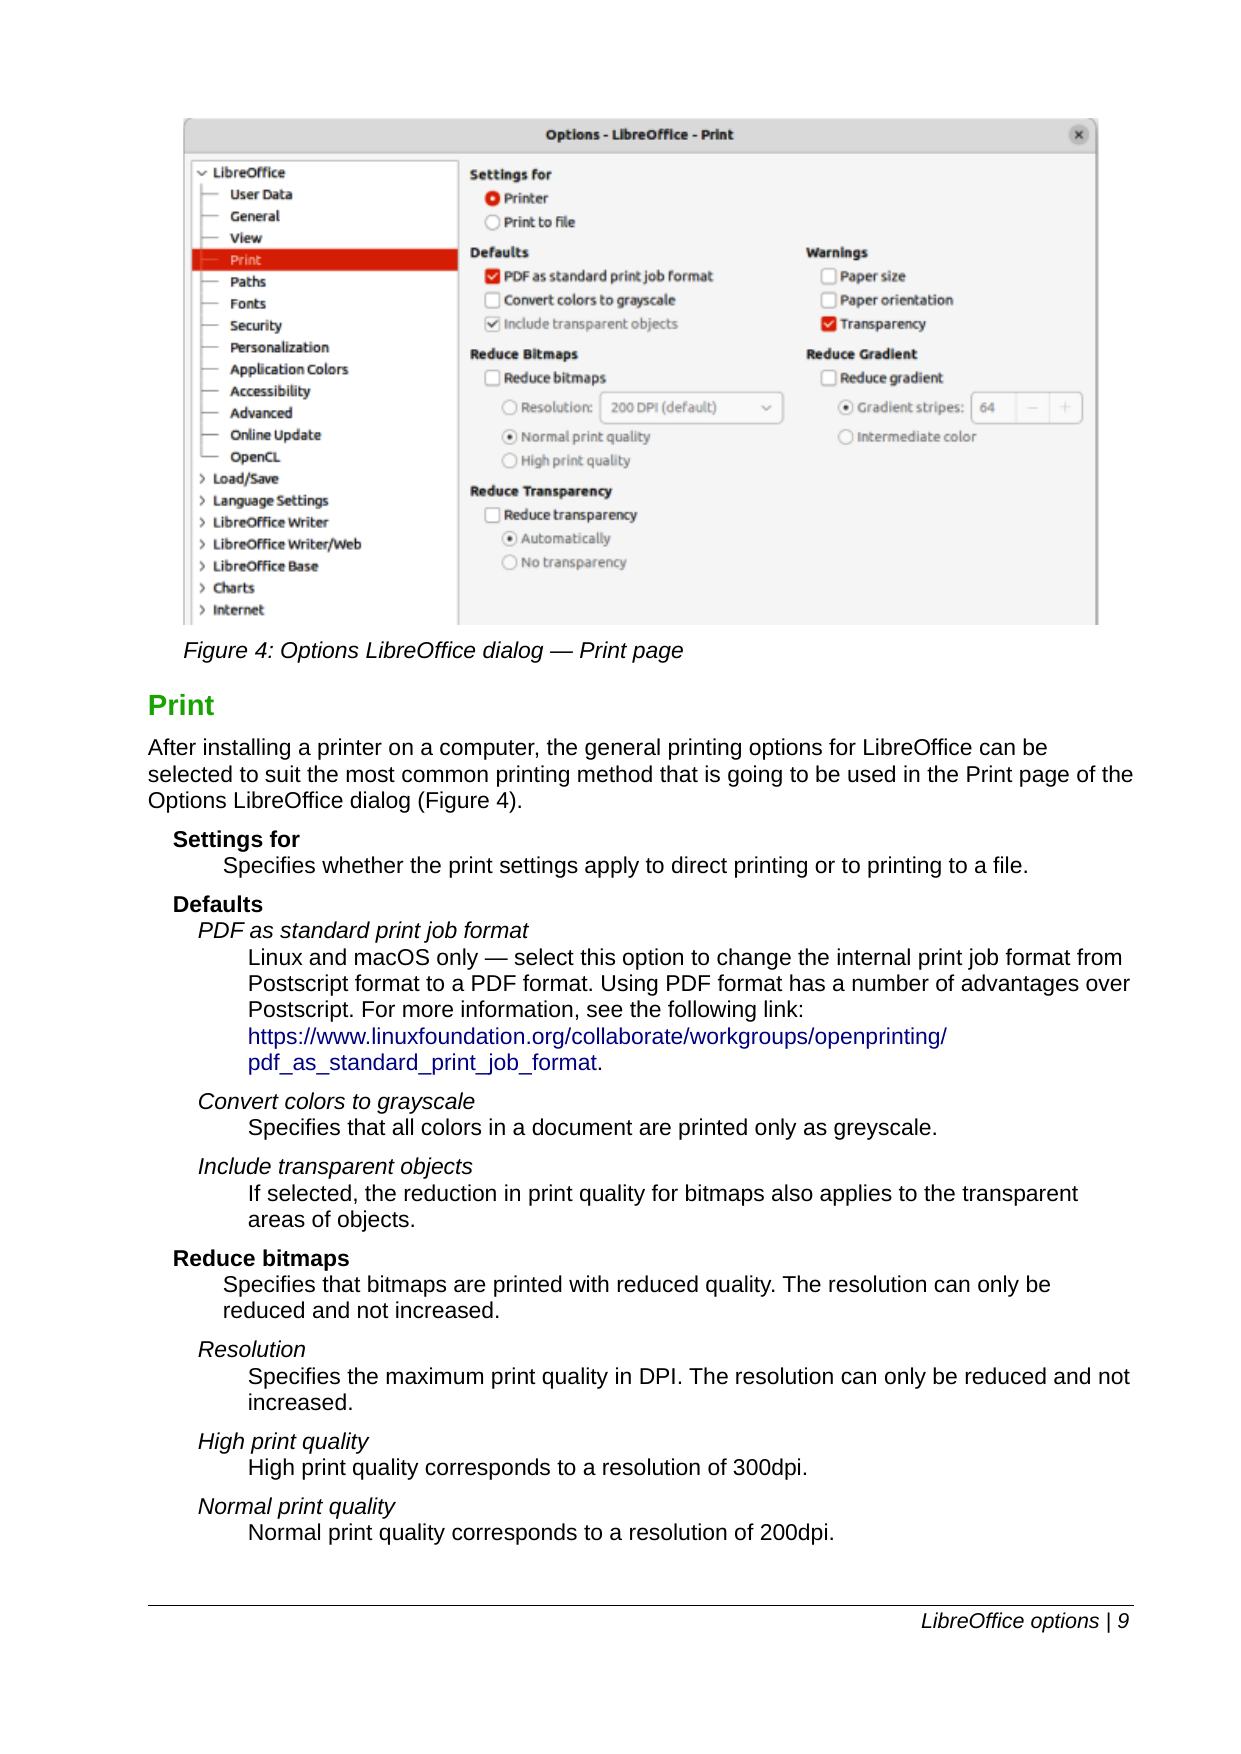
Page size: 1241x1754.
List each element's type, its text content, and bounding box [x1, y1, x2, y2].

text If selected, the reduction in print quality for bitmaps also applies to the transparent areas of objects. [248, 1179, 1134, 1232]
text Linux and macOS only — select this option to change the internal print job format from Postscript format to a PDF format. Using PDF format has a number of advantages over Postscript. For more information, see the following link: https://www.linuxfoundation.org/collaborate/workgroups/openprinting/pdf_as_standard_print_job_format. [248, 944, 1134, 1075]
text After installing a printer on a computer, the general printing options for LibreOffice can be selected to suit the most common printing method that is going to be used in the Print page of the Options LibreOffice dialog (Figure 4). [148, 734, 1134, 813]
text Normal print quality [198, 1493, 1134, 1519]
picture [183, 118, 1099, 625]
text Defaults [173, 891, 1134, 917]
text Convert colors to grayscale [198, 1088, 1134, 1114]
text High print quality [198, 1428, 1134, 1454]
text Specifies the maximum print quality in DPI. The resolution can only be reduced and not increased. [248, 1363, 1134, 1415]
text Settings for [173, 826, 1134, 852]
text Specifies that bitmaps are printed with reduced quality. The resolution can only be reduced and not increased. [223, 1271, 1134, 1324]
text Include transparent objects [198, 1153, 1134, 1179]
text High print quality corresponds to a resolution of 300dpi. [248, 1454, 1134, 1481]
text Specifies whether the print settings apply to direct printing or to printing to a file. [223, 852, 1134, 878]
text PDF as standard print job format [198, 917, 1134, 944]
text Resolution [198, 1336, 1134, 1363]
text Normal print quality corresponds to a resolution of 200dpi. [248, 1519, 1134, 1546]
text Specifies that all colors in a document are printed only as greyscale. [248, 1114, 1134, 1141]
text Figure 4: Options LibreOffice dialog — Print page [183, 637, 1098, 663]
text Reduce bitmaps [173, 1245, 1134, 1271]
subtitle Print [148, 688, 1134, 722]
